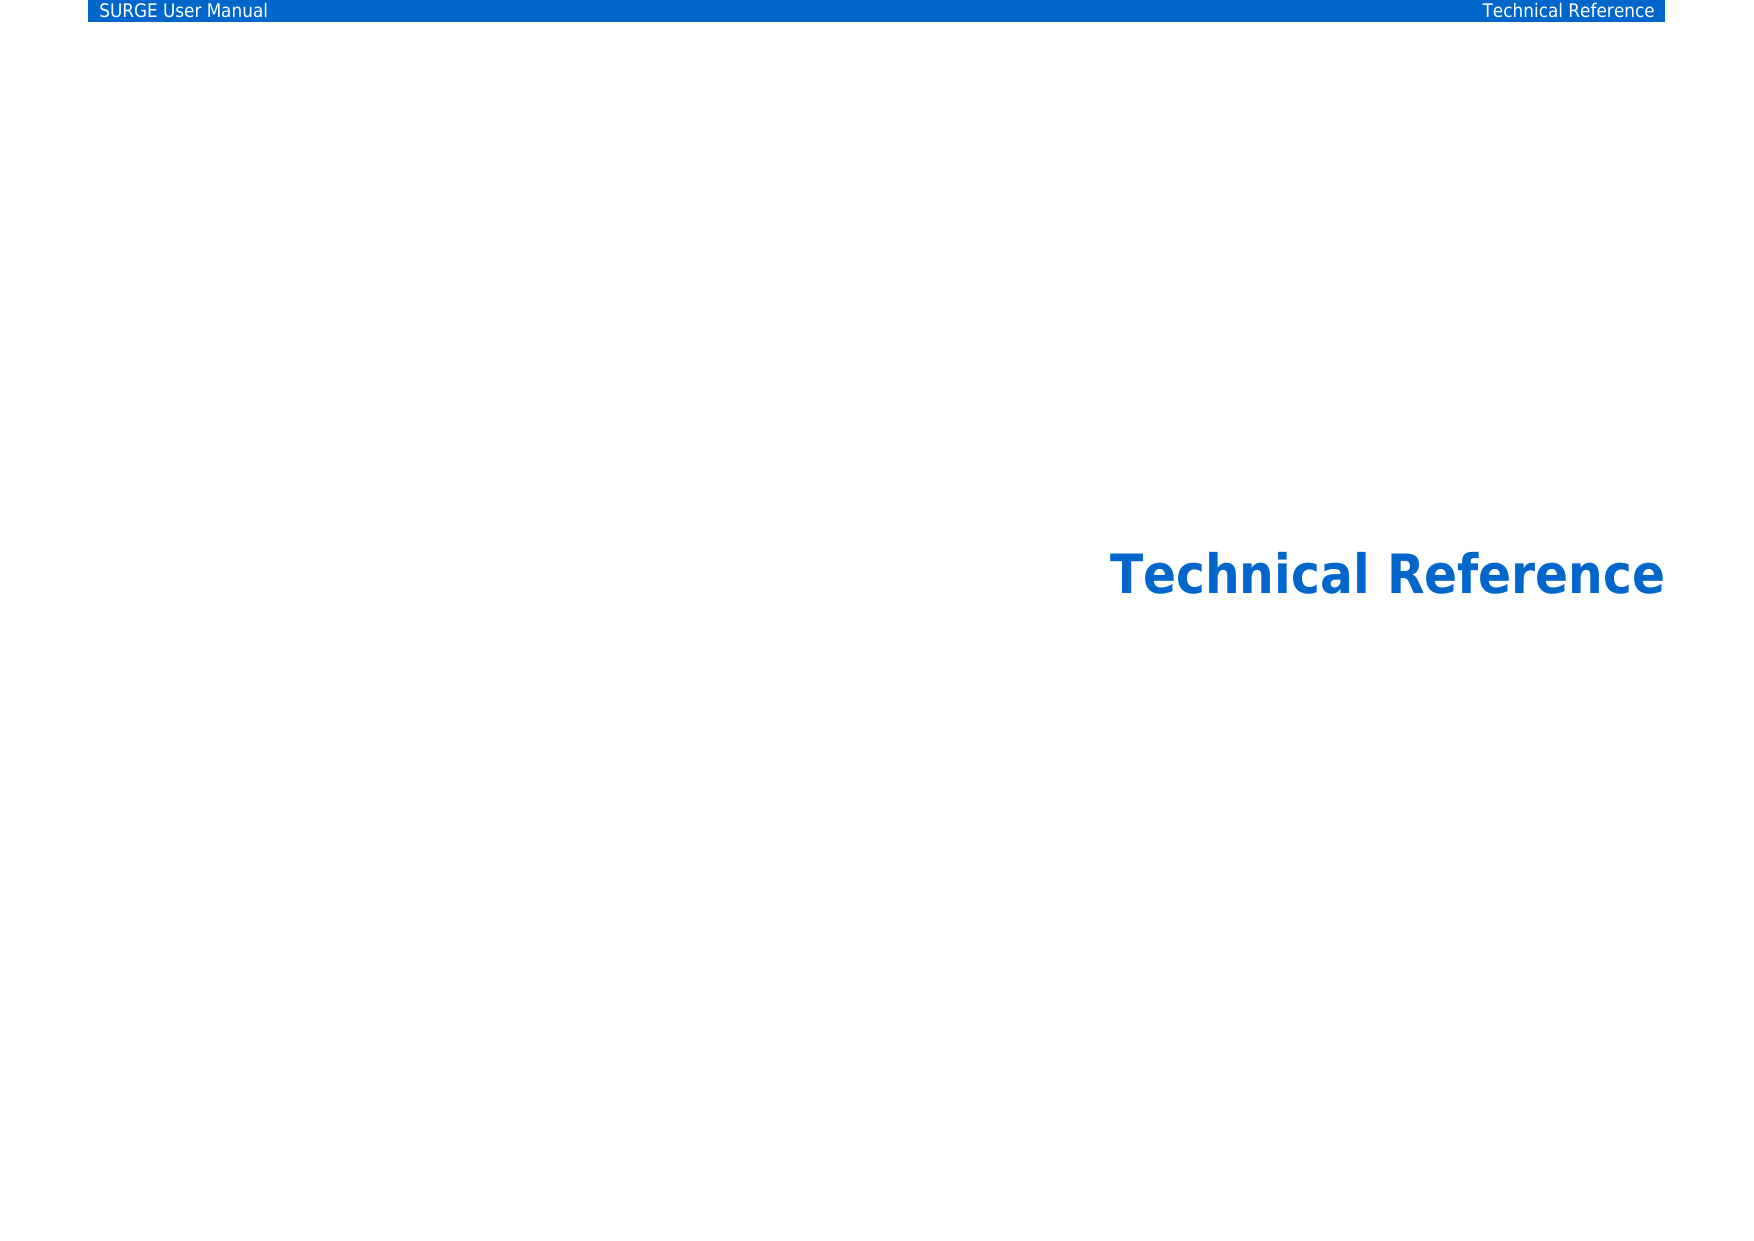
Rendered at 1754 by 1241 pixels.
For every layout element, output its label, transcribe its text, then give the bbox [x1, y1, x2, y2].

subtitle Technical Reference [88, 544, 1665, 607]
